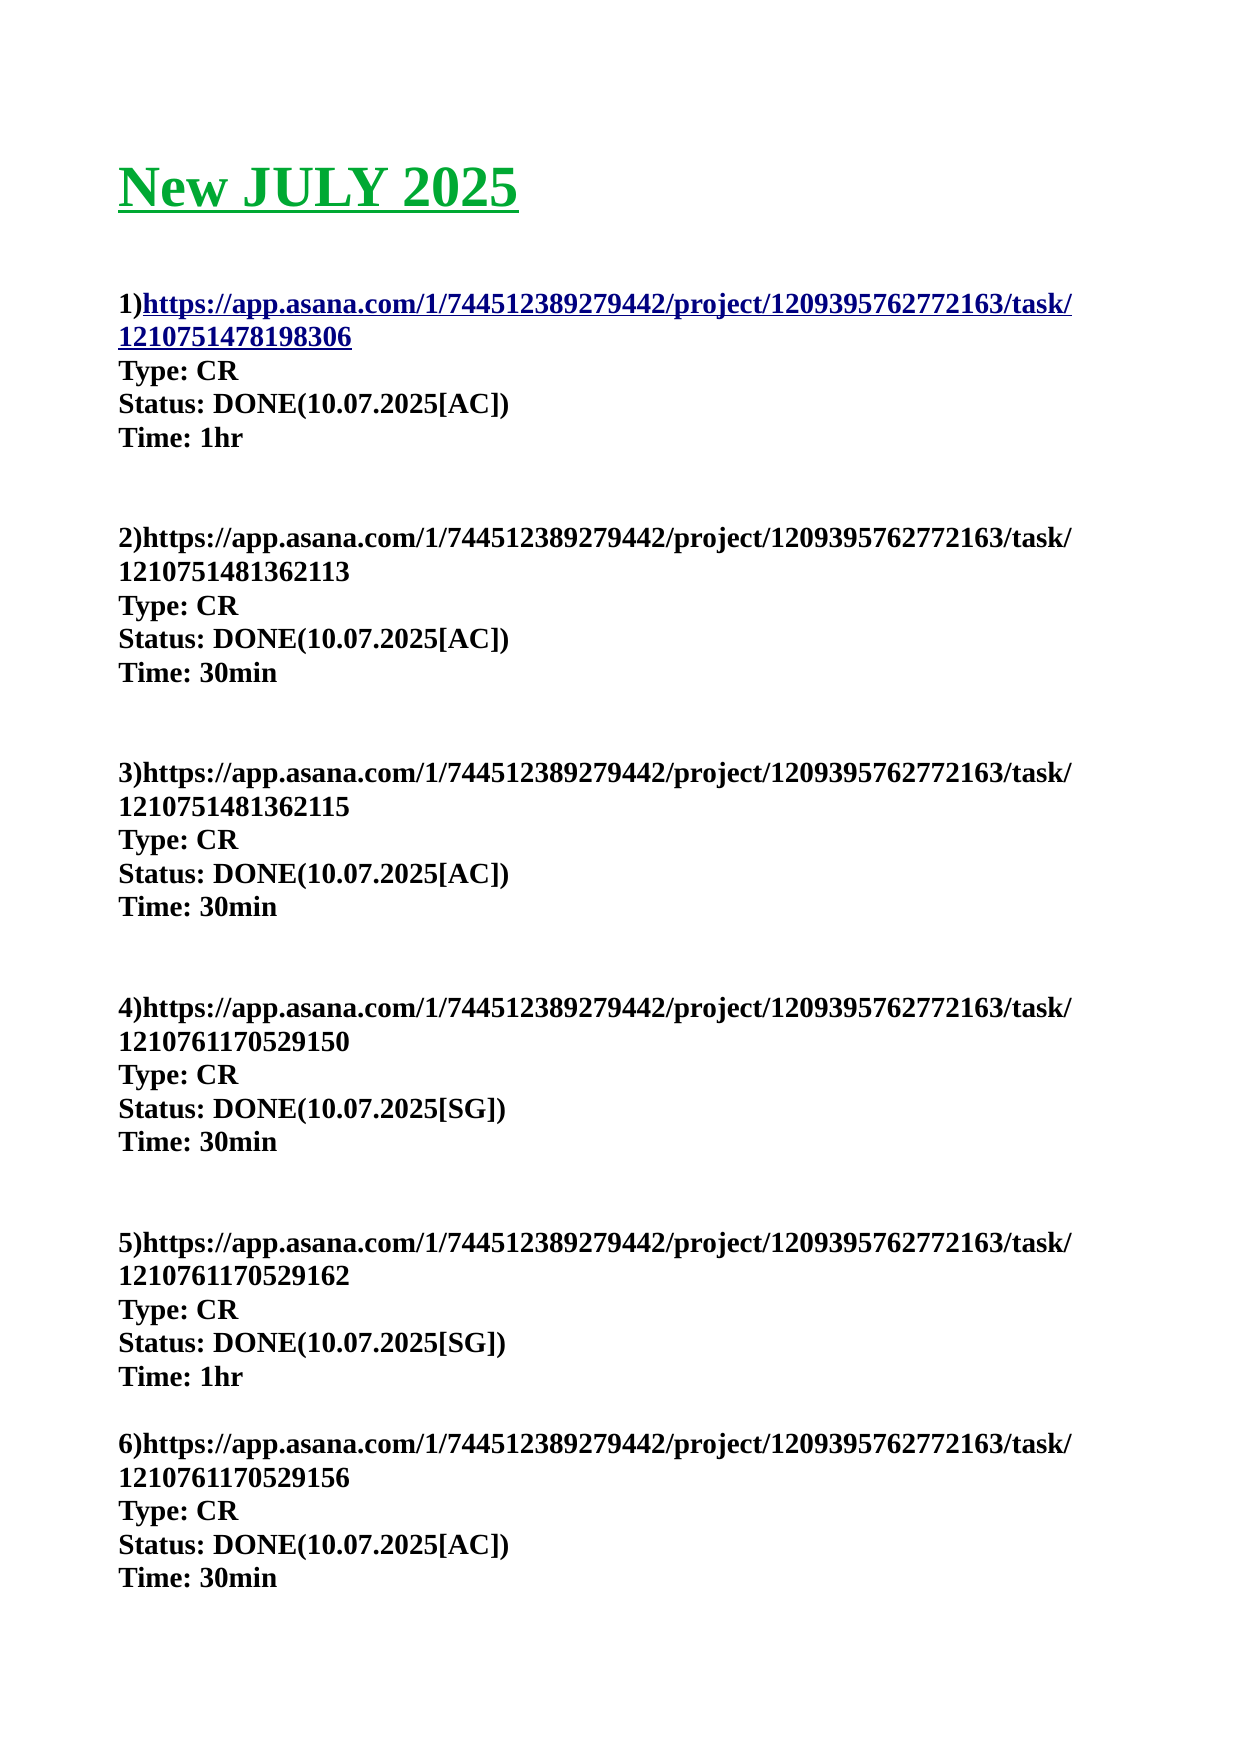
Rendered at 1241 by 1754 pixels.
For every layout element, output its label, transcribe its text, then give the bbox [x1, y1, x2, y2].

text Time: 30min [118, 1124, 1122, 1158]
text Type: CR [118, 588, 1122, 621]
text Type: CR [118, 353, 1122, 386]
text Type: CR [118, 1057, 1122, 1091]
text Time: 1hr [118, 1359, 1122, 1393]
text Time: 30min [118, 655, 1122, 688]
text Status: DONE(10.07.2025[AC]) [118, 621, 1122, 655]
text Type: CR [118, 1292, 1122, 1326]
text Time: 30min [118, 1560, 1122, 1594]
text Time: 30min [118, 889, 1122, 923]
text 6)https://app.asana.com/1/744512389279442/project/1209395762772163/task/1210761170529156 [118, 1426, 1122, 1493]
text 5)https://app.asana.com/1/744512389279442/project/1209395762772163/task/1210761170529162 [118, 1225, 1122, 1292]
text 4)https://app.asana.com/1/744512389279442/project/1209395762772163/task/1210761170529150 [118, 990, 1122, 1057]
text 3)https://app.asana.com/1/744512389279442/project/1209395762772163/task/1210751481362115 [118, 755, 1122, 822]
text Type: CR [118, 1493, 1122, 1527]
text 2)https://app.asana.com/1/744512389279442/project/1209395762772163/task/1210751481362113 [118, 521, 1122, 588]
text Status: DONE(10.07.2025[AC]) [118, 386, 1122, 420]
text Time: 1hr [118, 420, 1122, 453]
text 1)https://app.asana.com/1/744512389279442/project/1209395762772163/task/1210751478198306 [118, 286, 1122, 353]
text Status: DONE(10.07.2025[AC]) [118, 1527, 1122, 1560]
text Type: CR [118, 822, 1122, 856]
text Status: DONE(10.07.2025[SG]) [118, 1326, 1122, 1359]
text Status: DONE(10.07.2025[SG]) [118, 1091, 1122, 1124]
text Status: DONE(10.07.2025[AC]) [118, 856, 1122, 889]
text New JULY 2025 [118, 152, 1122, 219]
